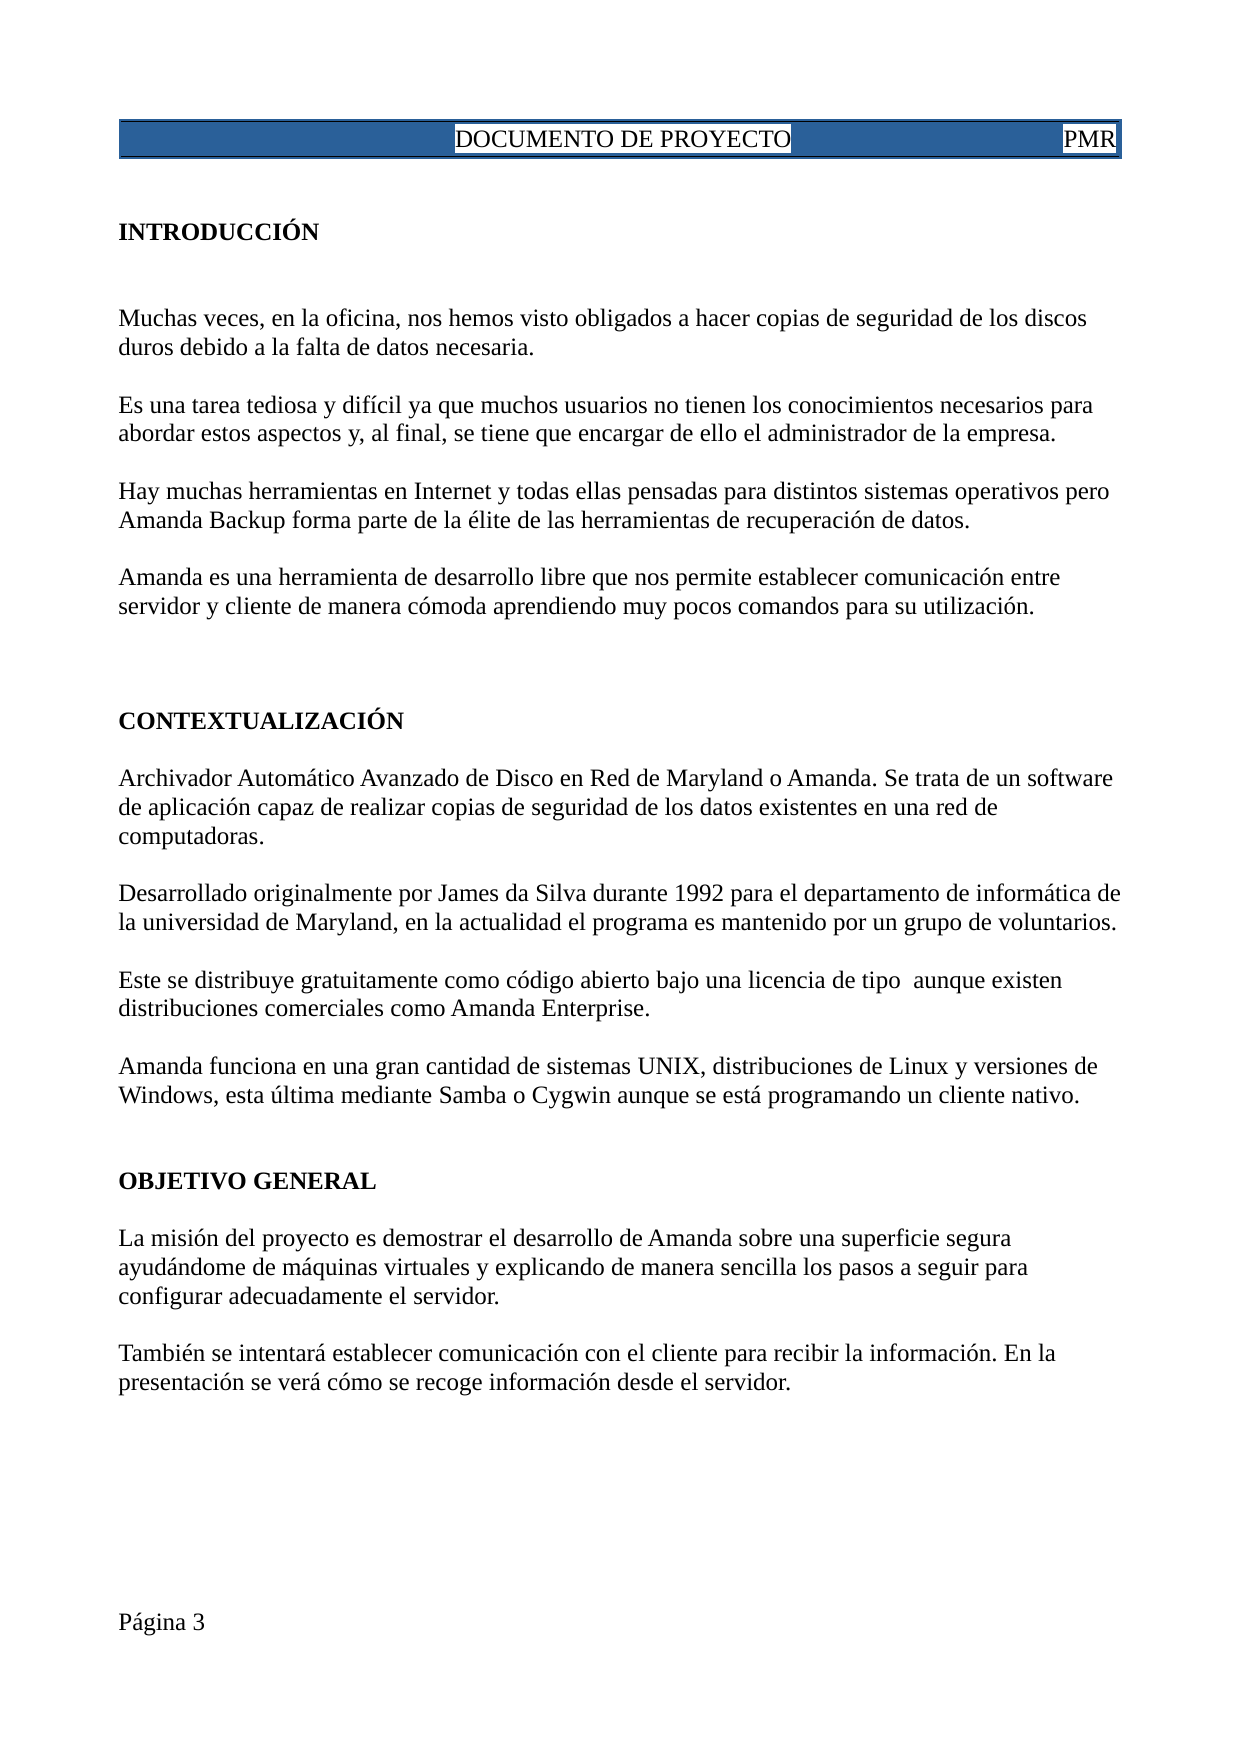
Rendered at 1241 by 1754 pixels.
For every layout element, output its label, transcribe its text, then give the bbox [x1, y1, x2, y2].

text Es una tarea tediosa y difícil ya que muchos usuarios no tienen los conocimientos necesarios para abordar estos aspectos y, al final, se tiene que encargar de ello el administrador de la empresa. [118, 390, 1122, 447]
text Muchas veces, en la oficina, nos hemos visto obligados a hacer copias de seguridad de los discos duros debido a la falta de datos necesaria. [118, 303, 1122, 361]
text CONTEXTUALIZACIÓN [118, 706, 1122, 735]
text OBJETIVO GENERAL [118, 1166, 1122, 1195]
text Archivador Automático Avanzado de Disco en Red de Maryland o Amanda. Se trata de un software de aplicación capaz de realizar copias de seguridad de los datos existentes en una red de computadoras. [118, 763, 1122, 850]
text Este se distribuye gratuitamente como código abierto bajo una licencia de tipo aunque existen distribuciones comerciales como Amanda Enterprise. [118, 965, 1122, 1022]
text Amanda es una herramienta de desarrollo libre que nos permite establecer comunicación entre servidor y cliente de manera cómoda aprendiendo muy pocos comandos para su utilización. [118, 562, 1122, 620]
text También se intentará establecer comunicación con el cliente para recibir la información. En la presentación se verá cómo se recoge información desde el servidor. [118, 1338, 1122, 1396]
text Desarrollado originalmente por James da Silva durante 1992 para el departamento de informática de la universidad de Maryland, en la actualidad el programa es mantenido por un grupo de voluntarios. [118, 878, 1122, 936]
text INTRODUCCIÓN [118, 217, 1122, 246]
text Amanda funciona en una gran cantidad de sistemas UNIX, distribuciones de Linux y versiones de Windows, esta última mediante Samba o Cygwin aunque se está programando un cliente nativo. [118, 1051, 1122, 1108]
text La misión del proyecto es demostrar el desarrollo de Amanda sobre una superficie segura ayudándome de máquinas virtuales y explicando de manera sencilla los pasos a seguir para configurar adecuadamente el servidor. [118, 1223, 1122, 1310]
text Hay muchas herramientas en Internet y todas ellas pensadas para distintos sistemas operativos pero Amanda Backup forma parte de la élite de las herramientas de recuperación de datos. [118, 476, 1122, 533]
